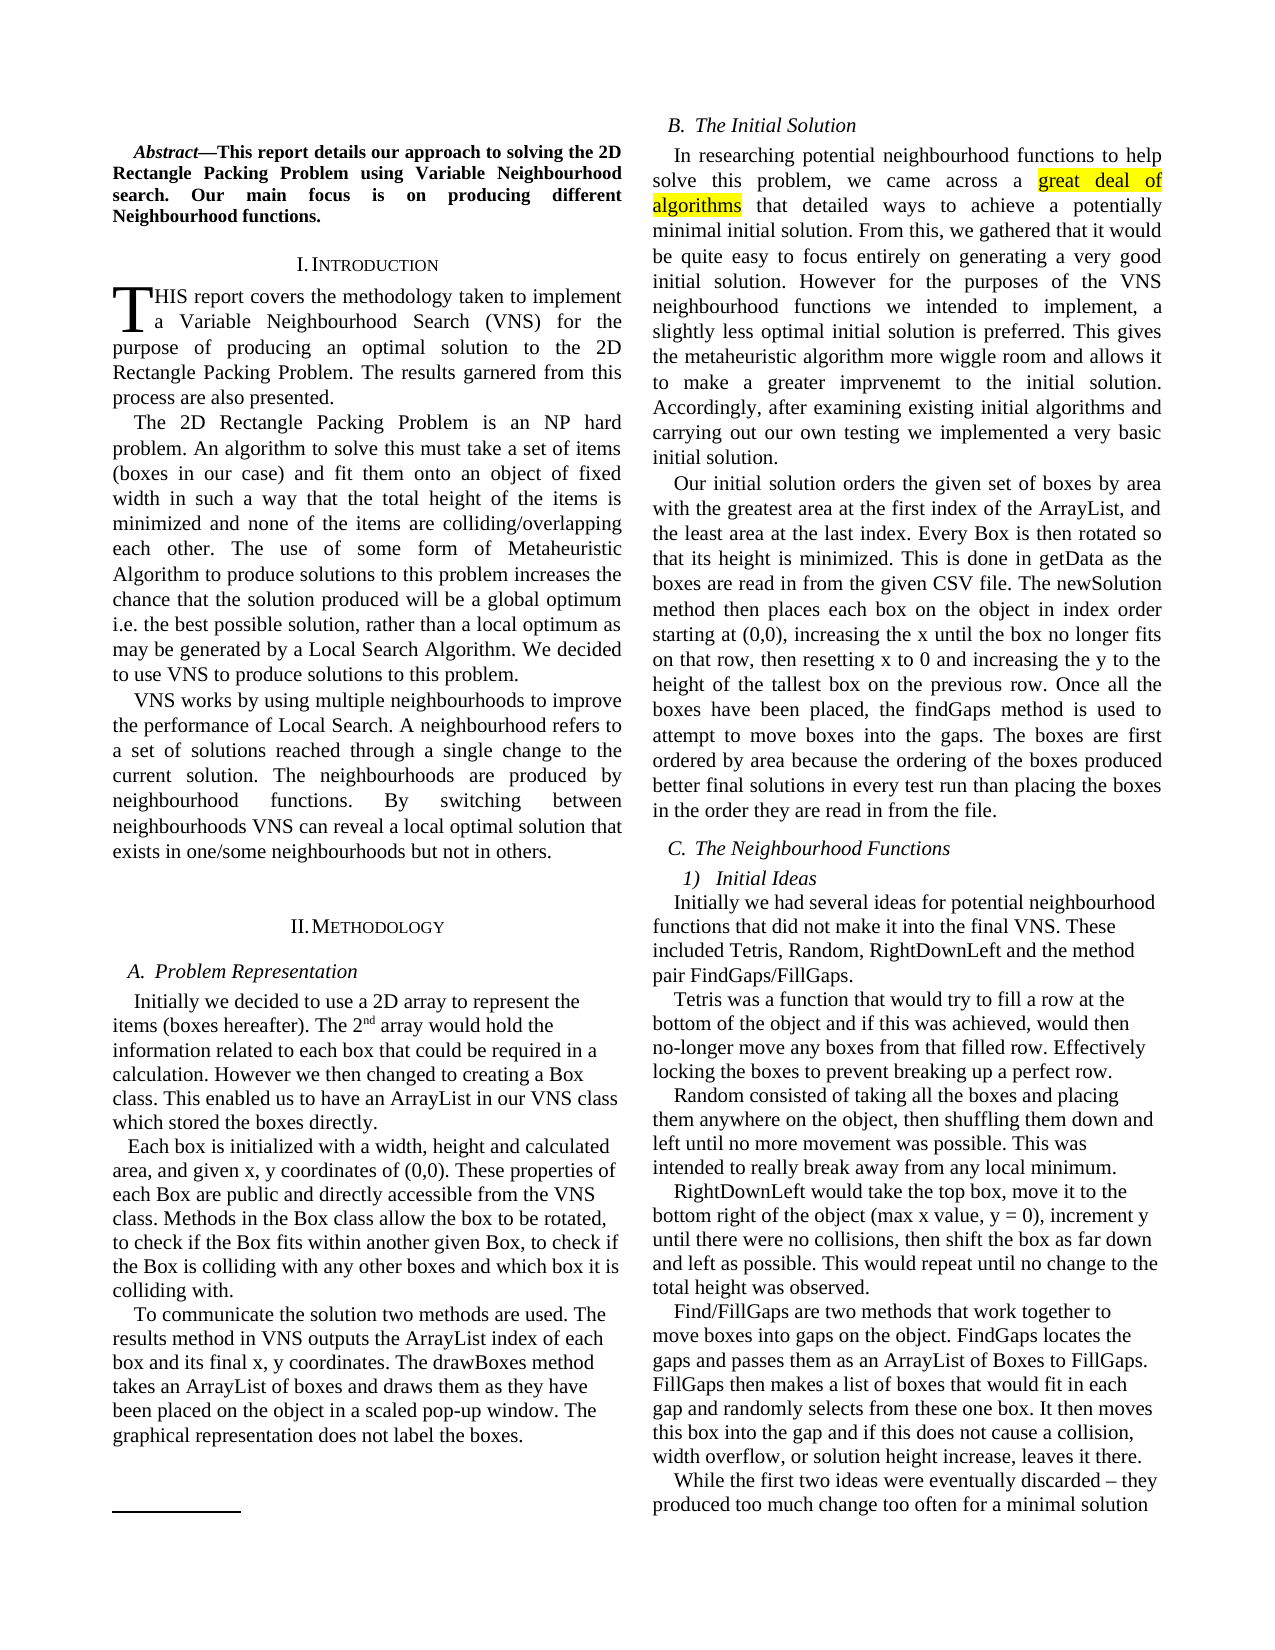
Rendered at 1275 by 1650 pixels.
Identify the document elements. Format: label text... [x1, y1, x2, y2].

subtitle Methodology [112, 914, 622, 938]
text The 2D Rectangle Packing Problem is an NP hard problem. An algorithm to solve this must take a set of items (boxes in our case) and fit them onto an object of fixed width in such a way that the total height of the items is minimized and none of the items are colliding/overlapping each other. The use of some form of Metaheuristic Algorithm to produce solutions to this problem increases the chance that the solution produced will be a global optimum i.e. the best possible solution, rather than a local optimum as may be generated by a Local Search Algorithm. We decided to use VNS to produce solutions to this problem. [112, 410, 622, 686]
text While the first two ideas were eventually discarded – they produced too much change too often for a minimal solution [652, 1468, 1162, 1516]
text Abstract—This report details our approach to solving the 2D Rectangle Packing Problem using Variable Neighbourhood search. Our main focus is on producing different Neighbourhood functions. [112, 141, 622, 227]
text RightDownLeft would take the top box, move it to the bottom right of the object (max x value, y = 0), increment y until there were no collisions, then shift the box as far down and left as possible. This would repeat until no change to the total height was observed. [652, 1179, 1162, 1299]
subtitle The Neighbourhood Functions [667, 836, 1162, 860]
text Random consisted of taking all the boxes and placing them anywhere on the object, then shuffling them down and left until no more movement was possible. This was intended to really break away from any local minimum. [652, 1083, 1162, 1179]
text To communicate the solution two methods are used. The results method in VNS outputs the ArrayList index of each box and its final x, y coordinates. The drawBoxes method takes an ArrayList of boxes and draws them as they have been placed on the object in a scaled pop-up window. The graphical representation does not label the boxes. [112, 1302, 622, 1447]
text Find/FillGaps are two methods that work together to move boxes into gaps on the object. FindGaps locates the gaps and passes them as an ArrayList of Boxes to FillGaps. FillGaps then makes a list of boxes that would fit in each gap and randomly selects from these one box. It then moves this box into the gap and if this does not cause a collision, width overflow, or solution height increase, leaves it there. [652, 1299, 1162, 1468]
text Our initial solution orders the given set of boxes by area with the greatest area at the first index of the ArrayList, and the least area at the last index. Every Box is then rotated so that its height is minimized. This is done in getData as the boxes are read in from the given CSV file. The newSolution method then places each box on the object in index order starting at (0,0), increasing the x until the box no longer fits on that row, then resetting x to 0 and increasing the y to the height of the tallest box on the previous row. Once all the boxes have been placed, the findGaps method is used to attempt to move boxes into the gaps. The boxes are first ordered by area because the ordering of the boxes produced better final solutions in every test run than placing the boxes in the order they are read in from the file. [652, 471, 1162, 822]
text Initially we had several ideas for potential neighbourhood functions that did not make it into the final VNS. These included Tetris, Random, RightDownLeft and the method pair FindGaps/FillGaps. [652, 890, 1162, 987]
text THIS report covers the methodology taken to implement a Variable Neighbourhood Search (VNS) for the purpose of producing an optimal solution to the 2D Rectangle Packing Problem. The results garnered from this process are also presented. [112, 284, 622, 409]
text In researching potential neighbourhood functions to help solve this problem, we came across a great deal of algorithms that detailed ways to achieve a potentially minimal initial solution. From this, we gathered that it would be quite easy to focus entirely on generating a very good initial solution. However for the purposes of the VNS neighbourhood functions we intended to implement, a slightly less optimal initial solution is preferred. This gives the metaheuristic algorithm more wiggle room and allows it to make a greater imprvenemt to the initial solution. Accordingly, after examining existing initial algorithms and carrying out our own testing we implemented a very basic initial solution. [652, 143, 1162, 469]
text Initially we decided to use a 2D array to represent the items (boxes hereafter). The 2nd array would hold the information related to each box that could be required in a calculation. However we then changed to creating a Box class. This enabled us to have an ArrayList in our VNS class which stored the boxes directly. [112, 989, 622, 1134]
subtitle Initial Ideas [682, 866, 1162, 890]
subtitle The Initial Solution [667, 112, 1162, 137]
text Tetris was a function that would try to fill a row at the bottom of the object and if this was achieved, would then no-longer move any boxes from that filled row. Effectively locking the boxes to prevent breaking up a perfect row. [652, 987, 1162, 1083]
text VNS works by using multiple neighbourhoods to improve the performance of Local Search. A neighbourhood refers to a set of solutions reached through a single change to the current solution. The neighbourhoods are produced by neighbourhood functions. By switching between neighbourhoods VNS can reveal a local optimal solution that exists in one/some neighbourhoods but not in others. [112, 687, 622, 863]
subtitle Problem Representation [127, 959, 622, 983]
subtitle INTRODUCTION [112, 252, 622, 276]
text Each box is initialized with a width, height and calculated area, and given x, y coordinates of (0,0). These properties of each Box are public and directly accessible from the VNS class. Methods in the Box class allow the box to be rotated, to check if the Box fits within another given Box, to check if the Box is colliding with any other boxes and which box it is colliding with. [112, 1134, 622, 1302]
